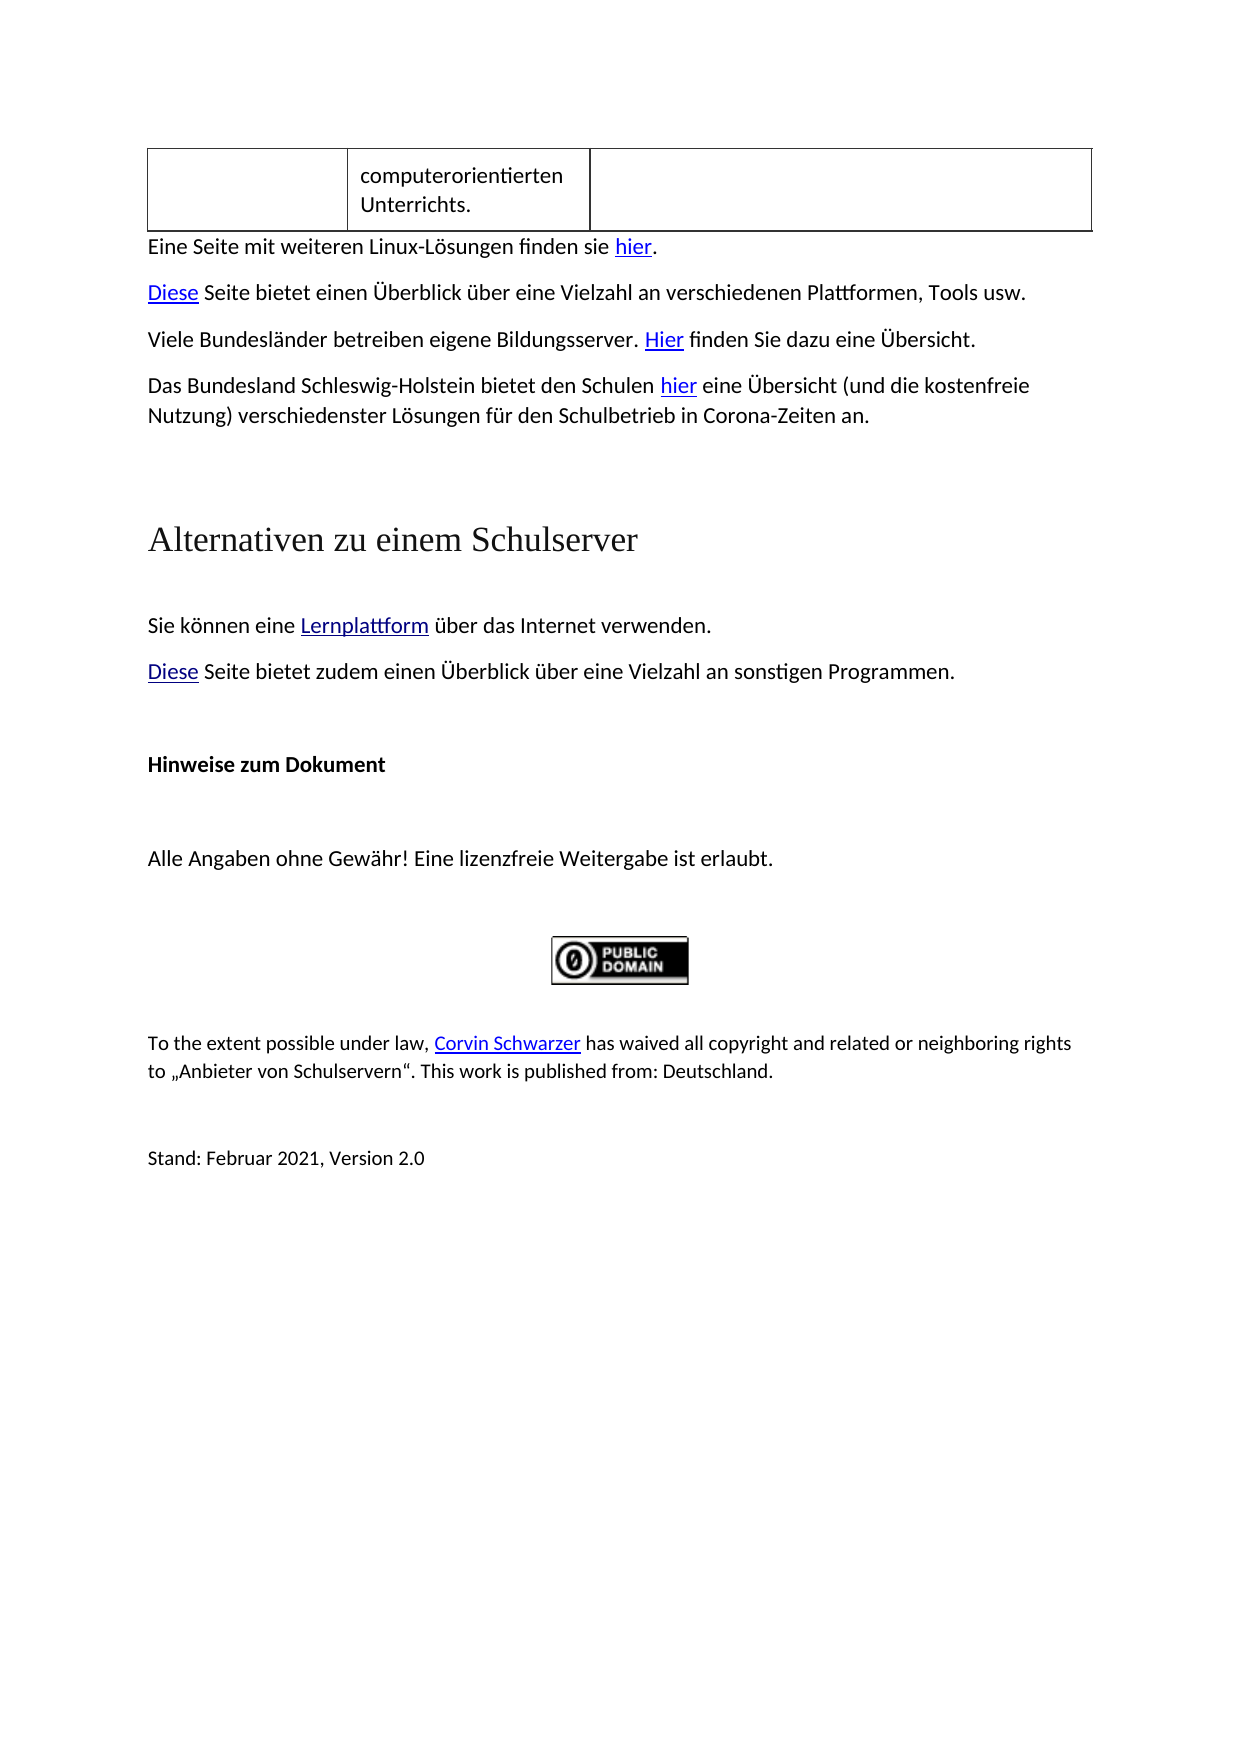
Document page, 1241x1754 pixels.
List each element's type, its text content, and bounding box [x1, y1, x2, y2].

table_cell [591, 149, 1091, 230]
text Eine Seite mit weiteren Linux-Lösungen finden sie hier. [148, 232, 1093, 260]
text Diese Seite bietet einen Überblick über eine Vielzahl an verschiedenen Plattformen, Tools usw. [148, 278, 1093, 306]
table_cell [148, 149, 347, 230]
table_cell computerorientierten Unterrichts. [348, 149, 589, 230]
text Viele Bundesländer betreiben eigene Bildungsserver. Hier finden Sie dazu eine Übersicht. [148, 325, 1093, 353]
text Hinweise zum Dokument [148, 751, 1093, 778]
text Sie können eine Lernplattform über das Internet verwenden. [148, 611, 1093, 639]
subtitle Alternativen zu einem Schulserver [148, 519, 1093, 559]
text Stand: Februar 2021, Version 2.0 [148, 1146, 1093, 1171]
text To the extent possible under law, Corvin Schwarzer has waived all copyright and related or neighboring rights to „Anbieter von Schulservern“. This work is published from: Deutschland. [148, 1003, 1093, 1083]
text Alle Angaben ohne Gewähr! Eine lizenzfreie Weitergabe ist erlaubt. [148, 844, 1093, 872]
text Das Bundesland Schleswig-Holstein bietet den Schulen hier eine Übersicht (und die kostenfreie Nutzung) verschiedenster Lösungen für den Schulbetrieb in Corona-Zeiten an. [148, 371, 1093, 429]
text Diese Seite bietet zudem einen Überblick über eine Vielzahl an sonstigen Programmen. [148, 657, 1093, 685]
